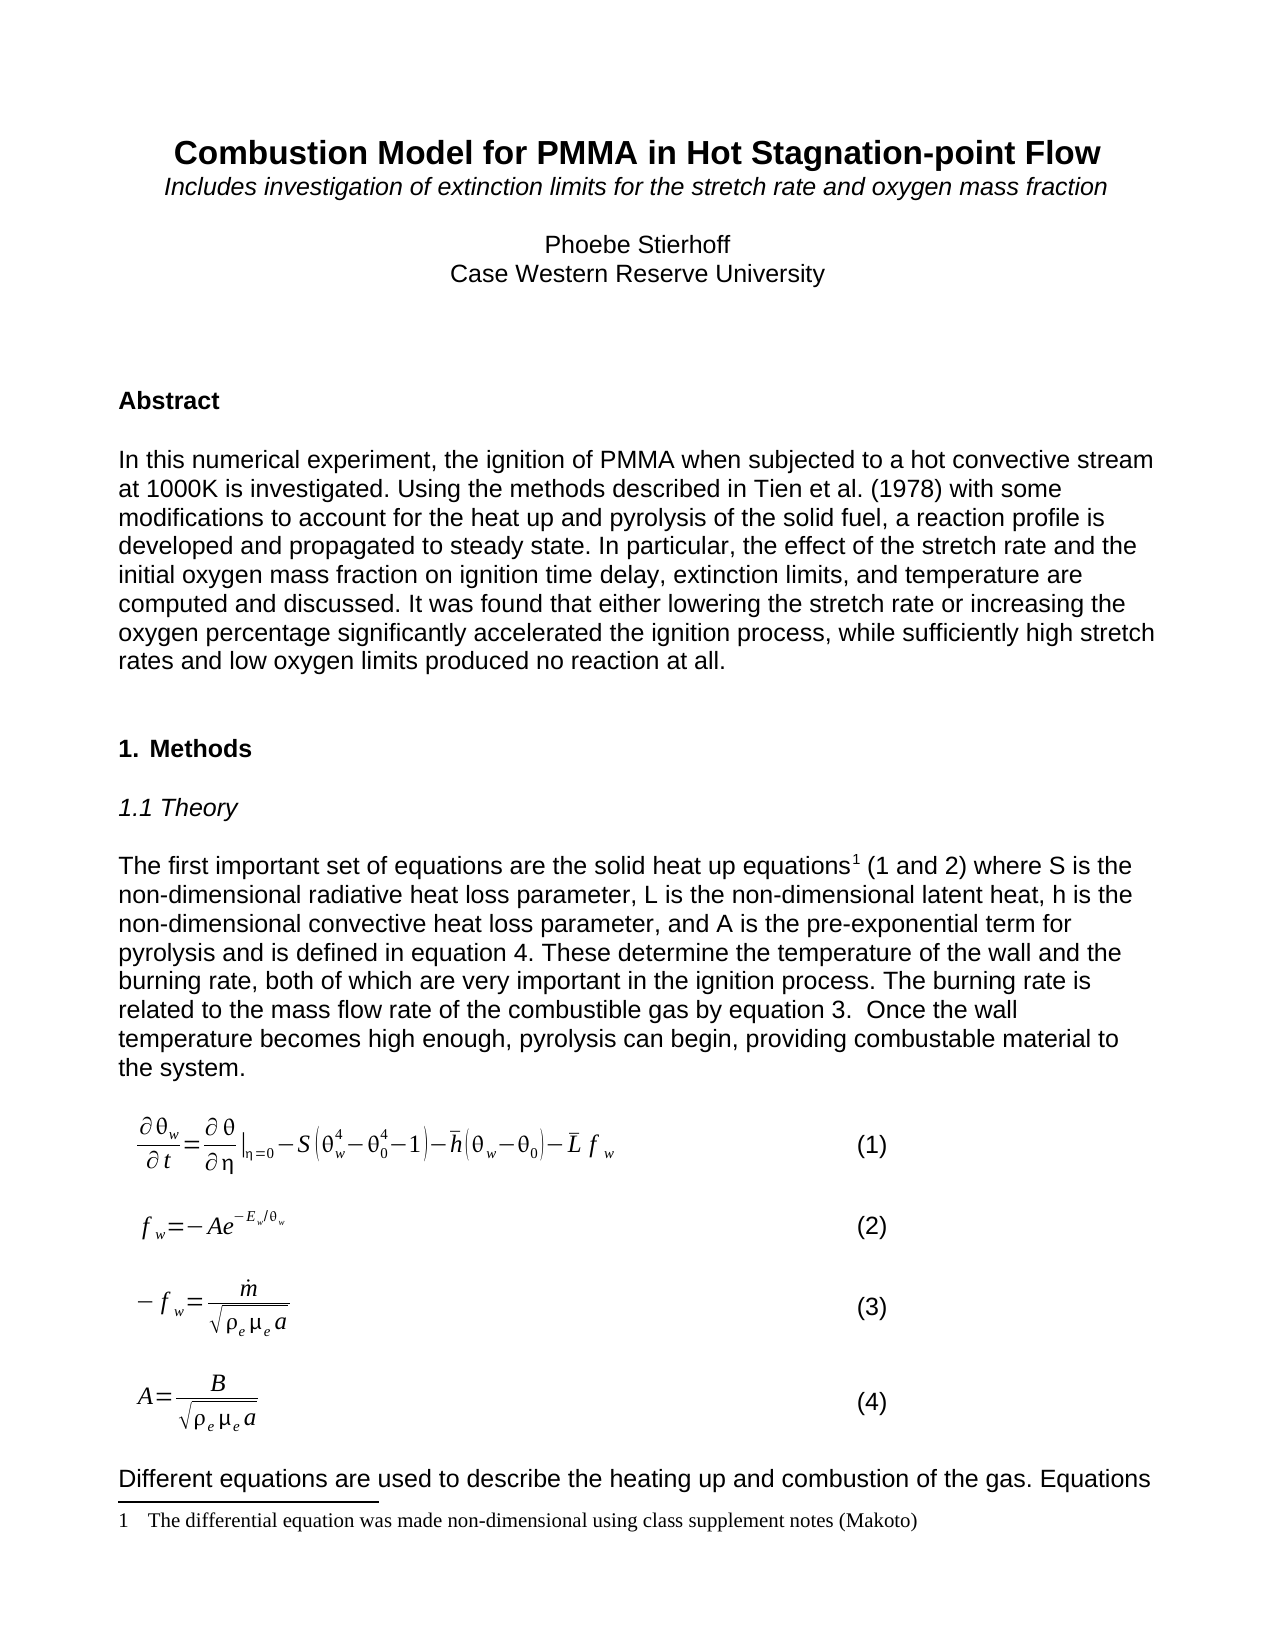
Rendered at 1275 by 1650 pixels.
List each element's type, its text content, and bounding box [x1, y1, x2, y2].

text In this numerical experiment, the ignition of PMMA when subjected to a hot convective stream at 1000K is investigated. Using the methods described in Tien et al. (1978) with some modifications to account for the heat up and pyrolysis of the solid fuel, a reaction profile is developed and propagated to steady state. In particular, the effect of the stretch rate and the initial oxygen mass fraction on ignition time delay, extinction limits, and temperature are computed and discussed. It was found that either lowering the stretch rate or increasing the oxygen percentage significantly accelerated the ignition process, while sufficiently high stretch rates and low oxygen limits produced no reaction at all. [118, 445, 1157, 704]
text The differential equation was made non-dimensional using class supplement notes (Makoto) [118, 1508, 1157, 1532]
text Phoebe Stierhoff Case Western Reserve University [118, 230, 1157, 288]
text Combustion Model for PMMA in Hot Stagnation-point Flow Includes investigation of extinction limits for the stretch rate and oxygen mass fraction [118, 133, 1157, 200]
list 1.1 Theory [118, 792, 1157, 821]
text The first important set of equations are the solid heat up equations (1 and 2) where S is the non-dimensional radiative heat loss parameter, L is the non-dimensional latent heat, h is the non-dimensional convective heat loss parameter, and A is the pre-exponential term for pyrolysis and is defined in equation 4. These determine the temperature of the wall and the burning rate, both of which are very important in the ignition process. The burning rate is related to the mass flow rate of the combustible gas by equation 3. Once the wall temperature becomes high enough, pyrolysis can begin, providing combustable material to the system. [118, 851, 1157, 1081]
text (3) [118, 1273, 1157, 1339]
text (1) [118, 1111, 1157, 1178]
list Methods [118, 734, 1157, 762]
text Different equations are used to describe the heating up and combustion of the gas. Equations [118, 1464, 1157, 1493]
text Abstract [118, 386, 1157, 415]
text (4) [118, 1369, 1157, 1434]
text (2) [118, 1208, 1157, 1243]
